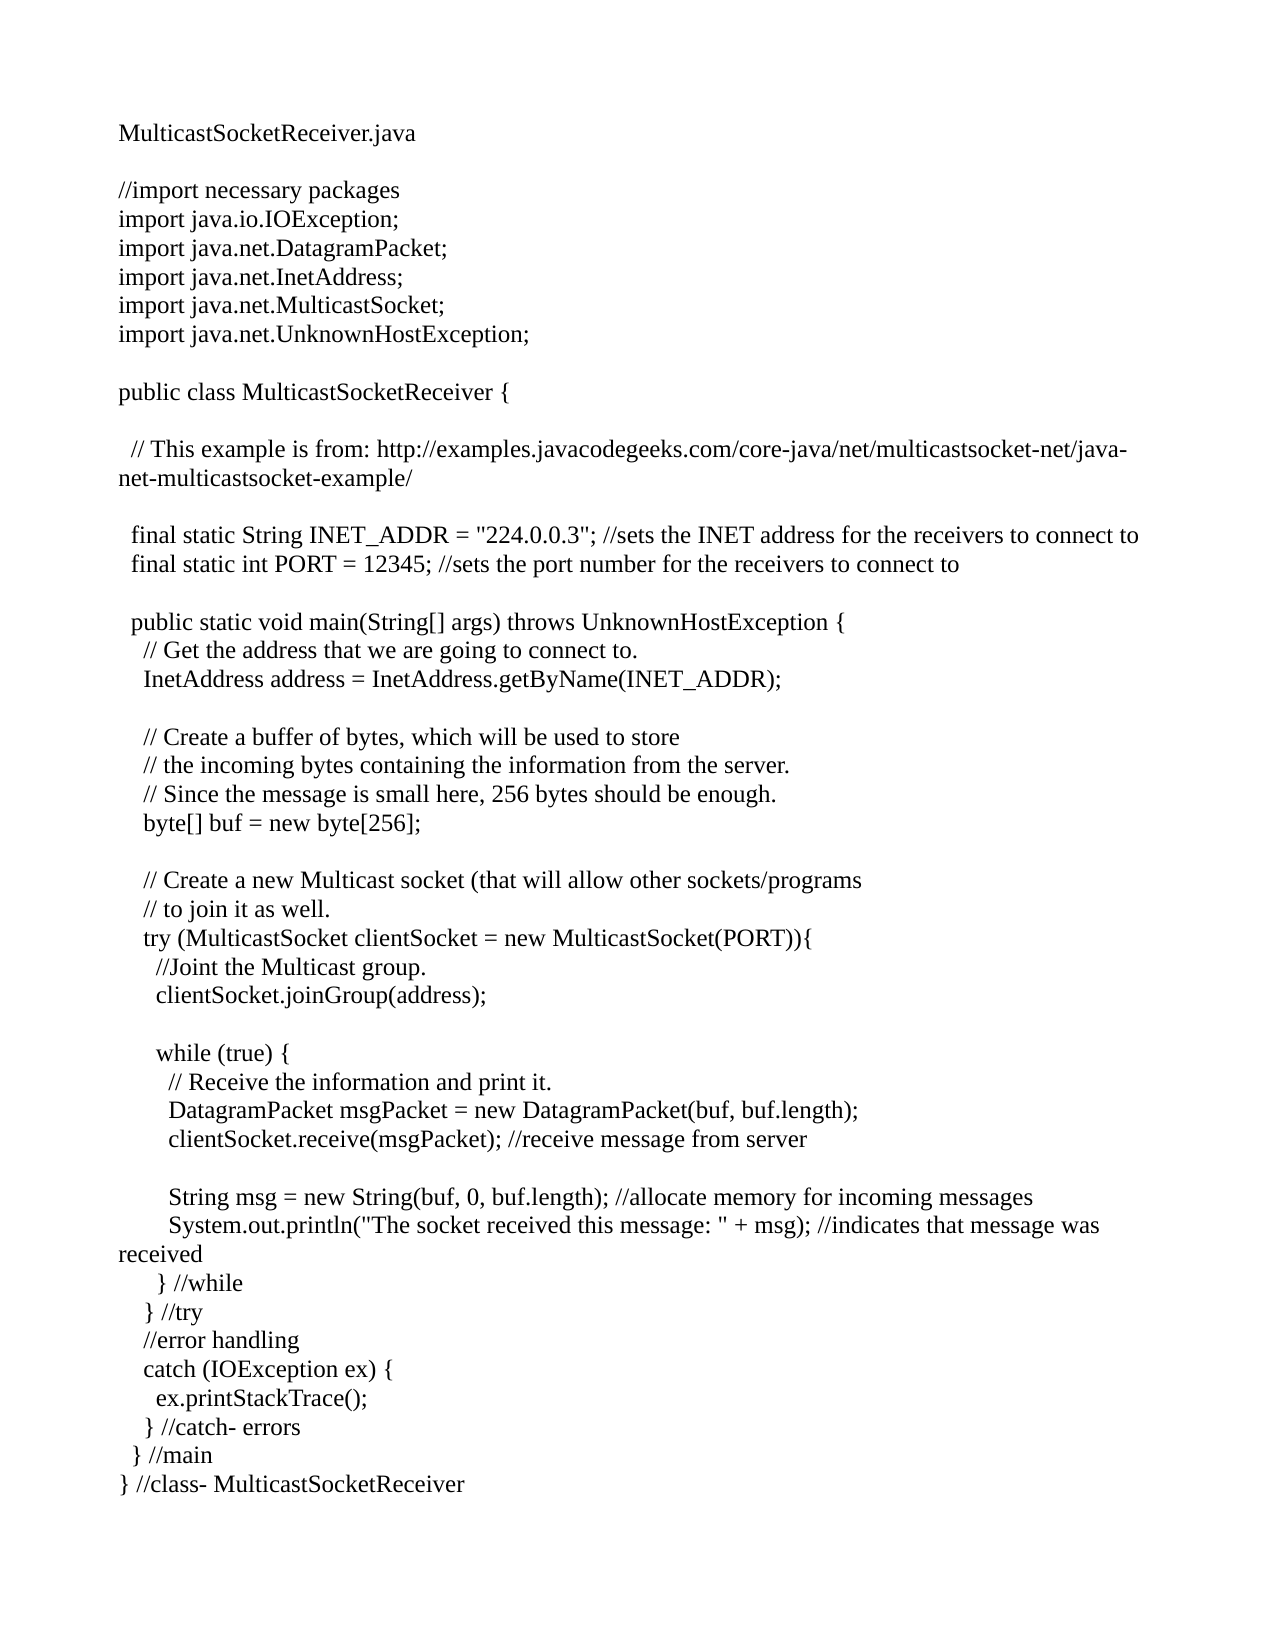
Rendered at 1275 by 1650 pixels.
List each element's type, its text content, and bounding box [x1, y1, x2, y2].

text // to join it as well. [118, 894, 1157, 923]
text // Receive the information and print it. [118, 1067, 1157, 1096]
text // Create a buffer of bytes, which will be used to store [118, 722, 1157, 751]
text ex.printStackTrace(); [118, 1383, 1157, 1412]
text } //main [118, 1441, 1157, 1469]
text } //try [118, 1297, 1157, 1326]
text byte[] buf = new byte[256]; [118, 808, 1157, 837]
text public class MulticastSocketReceiver { [118, 377, 1157, 406]
text } //catch- errors [118, 1412, 1157, 1441]
text DatagramPacket msgPacket = new DatagramPacket(buf, buf.length); [118, 1096, 1157, 1124]
text System.out.println("The socket received this message: " + msg); //indicates that message was received [118, 1211, 1157, 1268]
text // Since the message is small here, 256 bytes should be enough. [118, 779, 1157, 808]
text clientSocket.receive(msgPacket); //receive message from server [118, 1124, 1157, 1153]
text while (true) { [118, 1038, 1157, 1067]
text final static int PORT = 12345; //sets the port number for the receivers to connect to [118, 549, 1157, 578]
text } //class- MulticastSocketReceiver [118, 1469, 1157, 1498]
text import java.io.IOException; [118, 204, 1157, 233]
text clientSocket.joinGroup(address); [118, 981, 1157, 1009]
text // the incoming bytes containing the information from the server. [118, 751, 1157, 779]
text import java.net.UnknownHostException; [118, 319, 1157, 348]
text import java.net.MulticastSocket; [118, 291, 1157, 319]
text MulticastSocketReceiver.java [118, 118, 1157, 147]
text String msg = new String(buf, 0, buf.length); //allocate memory for incoming messages [118, 1182, 1157, 1211]
text final static String INET_ADDR = "224.0.0.3"; //sets the INET address for the receivers to connect to [118, 521, 1157, 549]
text import java.net.InetAddress; [118, 262, 1157, 291]
text //import necessary packages [118, 176, 1157, 204]
text try (MulticastSocket clientSocket = new MulticastSocket(PORT)){ [118, 923, 1157, 952]
text // Create a new Multicast socket (that will allow other sockets/programs [118, 866, 1157, 894]
text public static void main(String[] args) throws UnknownHostException { [118, 607, 1157, 636]
text // Get the address that we are going to connect to. [118, 636, 1157, 664]
text catch (IOException ex) { [118, 1354, 1157, 1383]
text import java.net.DatagramPacket; [118, 233, 1157, 262]
text } //while [118, 1268, 1157, 1297]
text //Joint the Multicast group. [118, 952, 1157, 981]
text //error handling [118, 1326, 1157, 1354]
text // This example is from: http://examples.javacodegeeks.com/core-java/net/multicastsocket-net/java-net-multicastsocket-example/ [118, 434, 1157, 492]
text InetAddress address = InetAddress.getByName(INET_ADDR); [118, 664, 1157, 693]
